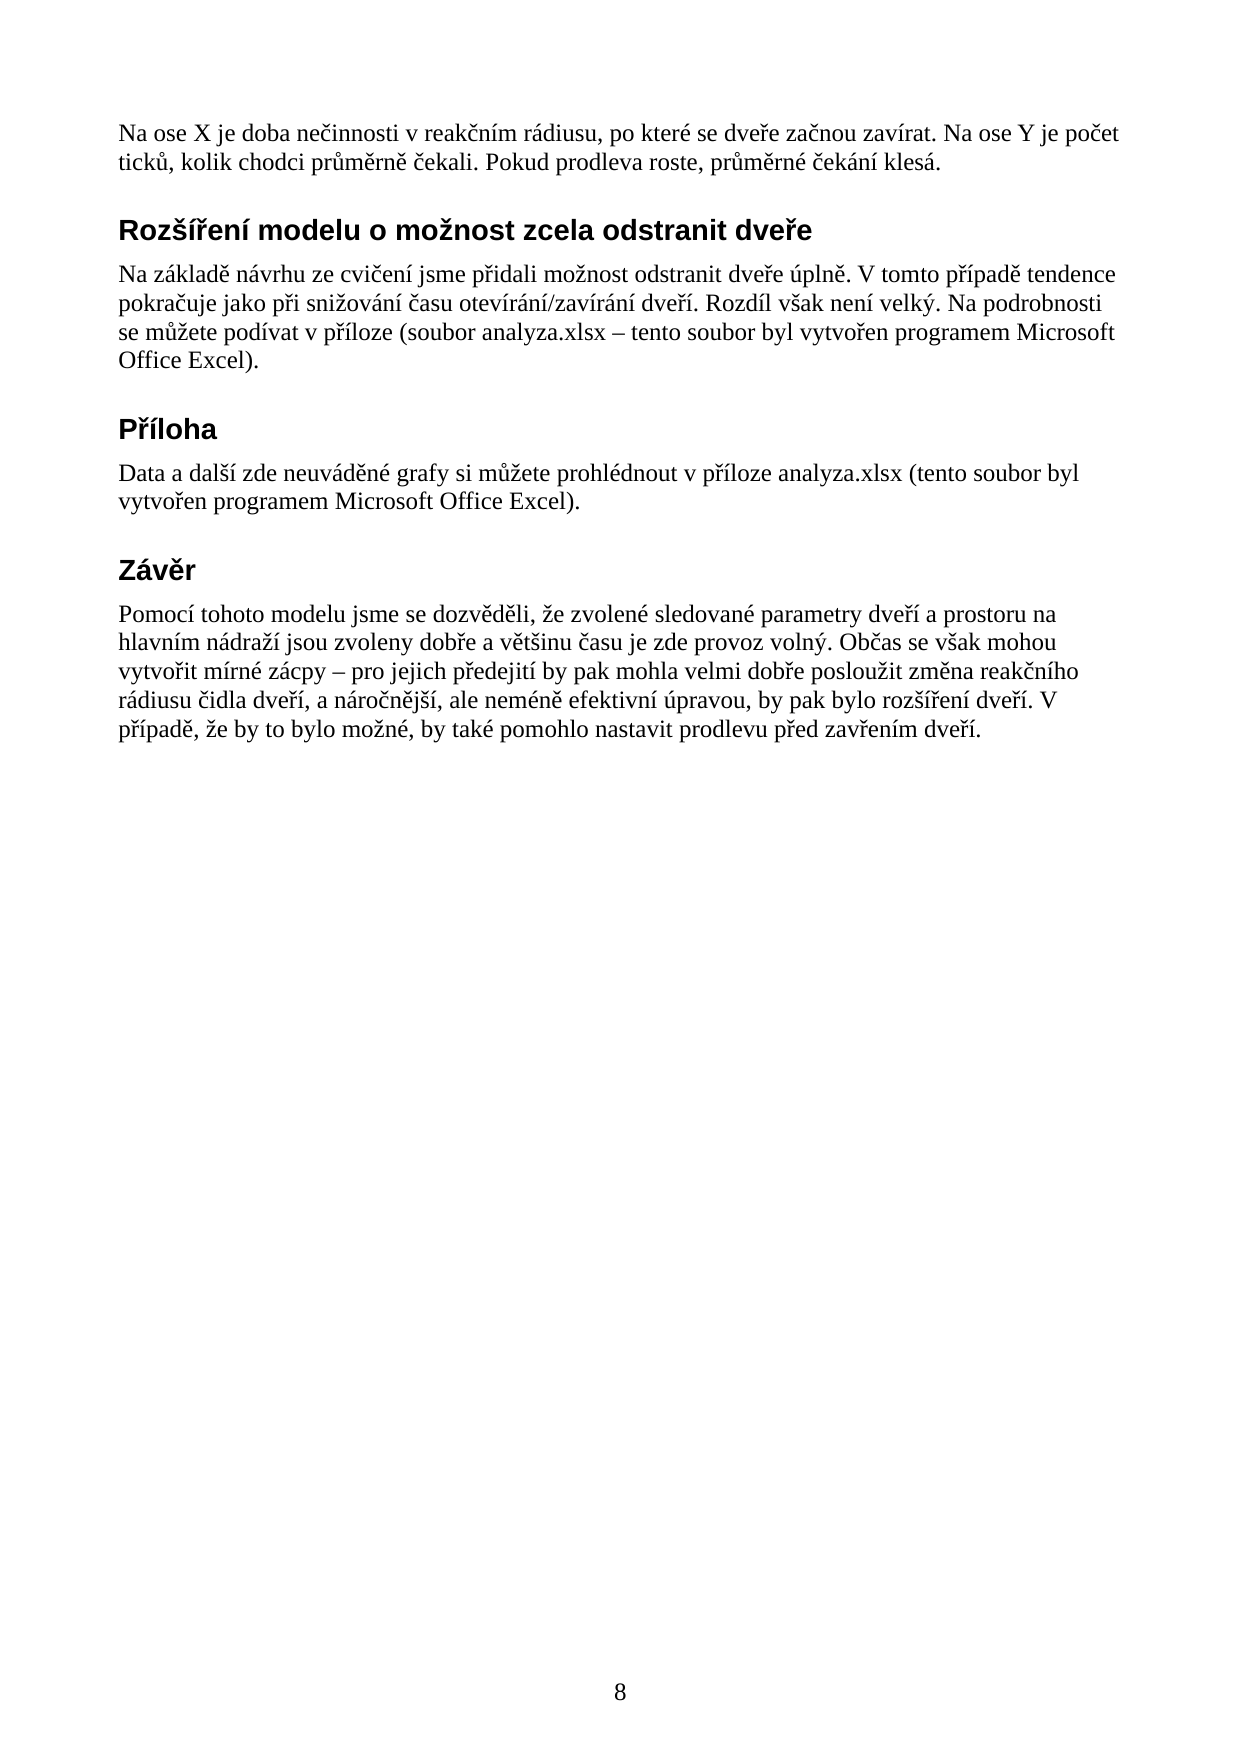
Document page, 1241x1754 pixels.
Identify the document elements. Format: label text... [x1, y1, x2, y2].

text Pomocí tohoto modelu jsme se dozvěděli, že zvolené sledované parametry dveří a prostoru na hlavním nádraží jsou zvoleny dobře a většinu času je zde provoz volný. Občas se však mohou vytvořit mírné zácpy – pro jejich předejití by pak mohla velmi dobře posloužit změna reakčního rádiusu čidla dveří, a náročnější, ale neméně efektivní úpravou, by pak bylo rozšíření dveří. V případě, že by to bylo možné, by také pomohlo nastavit prodlevu před zavřením dveří. [118, 599, 1122, 742]
text Na ose X je doba nečinnosti v reakčním rádiusu, po které se dveře začnou zavírat. Na ose Y je počet ticků, kolik chodci průměrně čekali. Pokud prodleva roste, průměrné čekání klesá. [118, 118, 1122, 176]
text Na základě návrhu ze cvičení jsme přidali možnost odstranit dveře úplně. V tomto případě tendence pokračuje jako při snižování času otevírání/zavírání dveří. Rozdíl však není velký. Na podrobnosti se můžete podívat v příloze (soubor analyza.xlsx – tento soubor byl vytvořen programem Microsoft Office Excel). [118, 259, 1122, 374]
subtitle Rozšíření modelu o možnost zcela odstranit dveře [118, 213, 1122, 247]
text Data a další zde neuváděné grafy si můžete prohlédnout v příloze analyza.xlsx (tento soubor byl vytvořen programem Microsoft Office Excel). [118, 458, 1122, 515]
subtitle Příloha [118, 412, 1122, 445]
subtitle Závěr [118, 553, 1122, 586]
